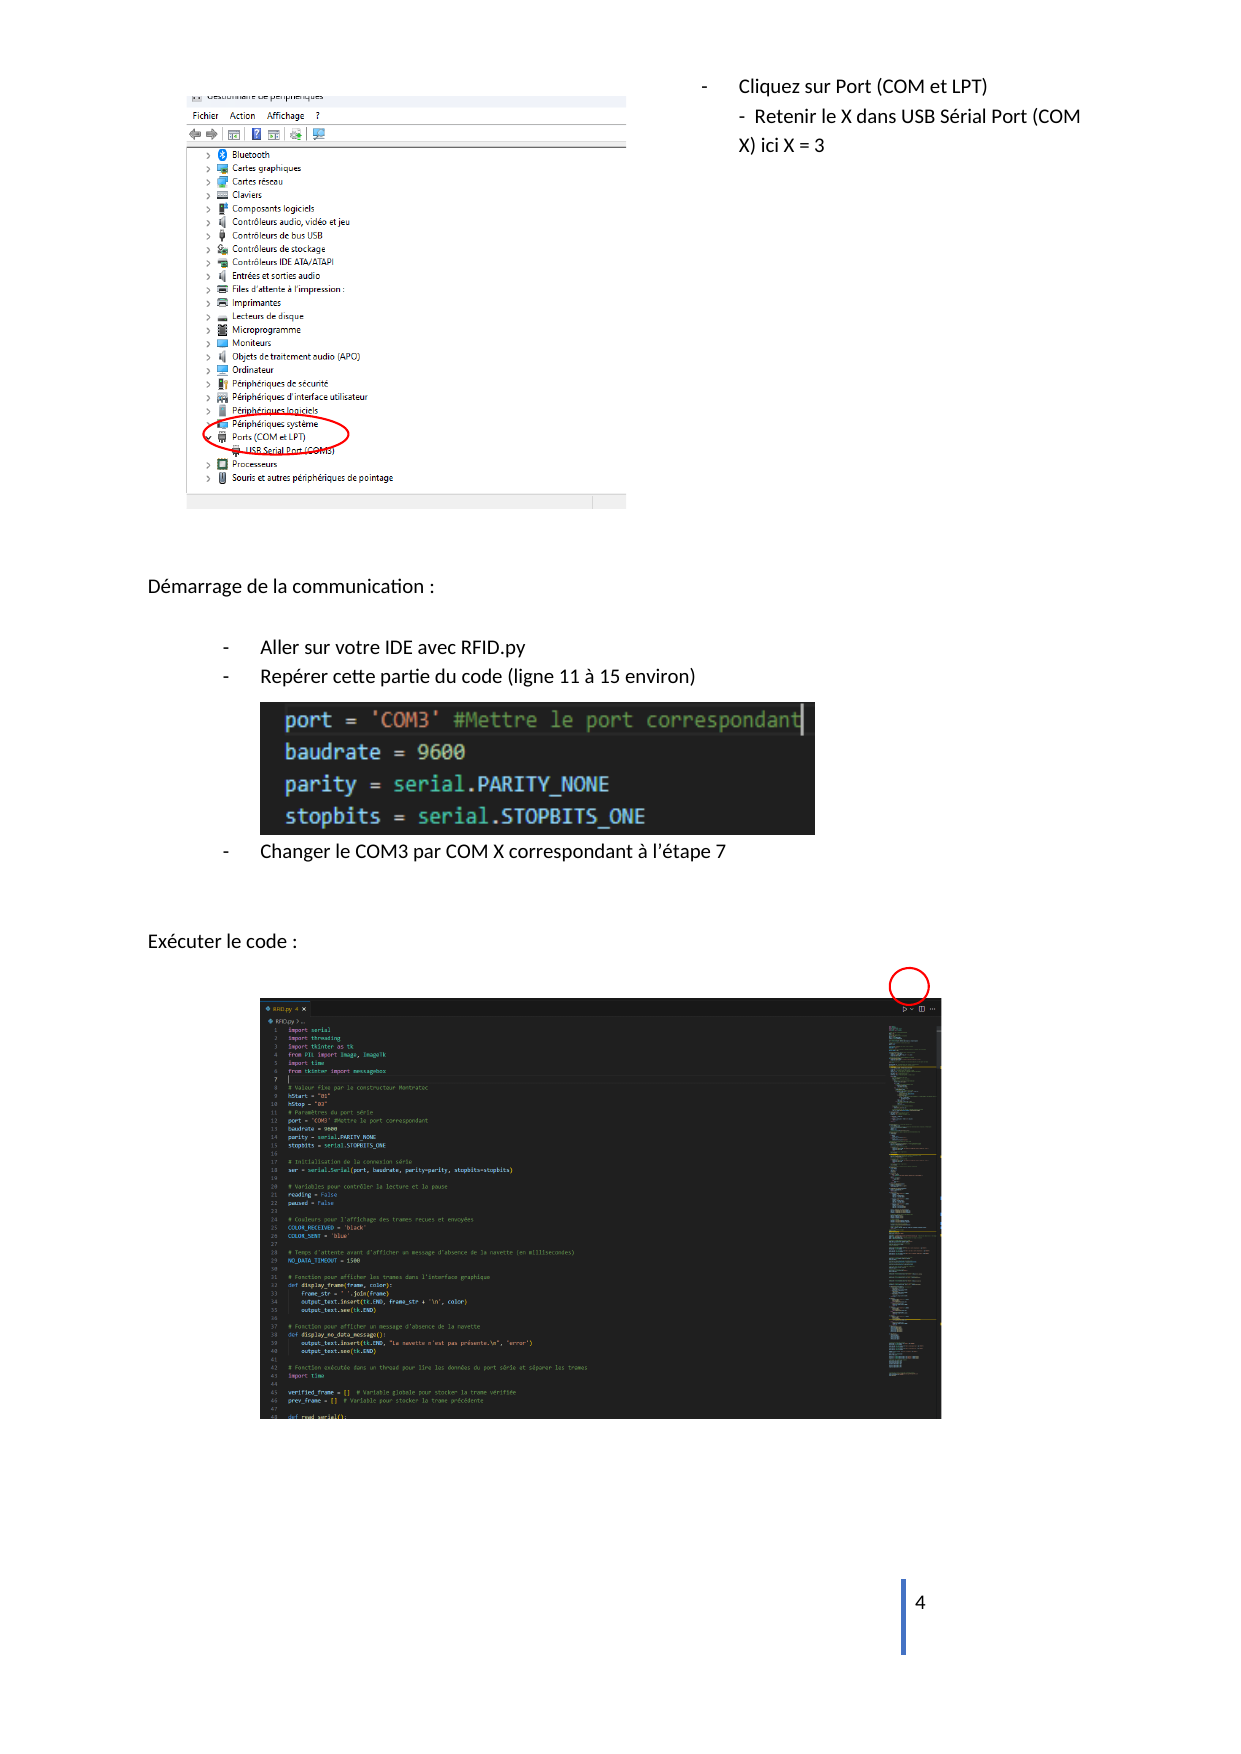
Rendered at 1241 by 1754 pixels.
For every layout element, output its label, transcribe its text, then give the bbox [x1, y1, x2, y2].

list Repérer cette partie du code (ligne 11 à 15 environ) [223, 663, 1093, 689]
list - Retenir le X dans USB Sérial Port (COM X) ici X = 3 [627, 103, 1093, 157]
text Exécuter le code : [148, 928, 1093, 953]
list Cliquez sur Port (COM et LPT) [223, 74, 1093, 99]
list Aller sur votre IDE avec RFID.py [223, 634, 1093, 659]
text Démarrage de la communication : [148, 574, 1093, 599]
list Changer le COM3 par COM X correspondant à l’étape 7 [223, 838, 1093, 864]
